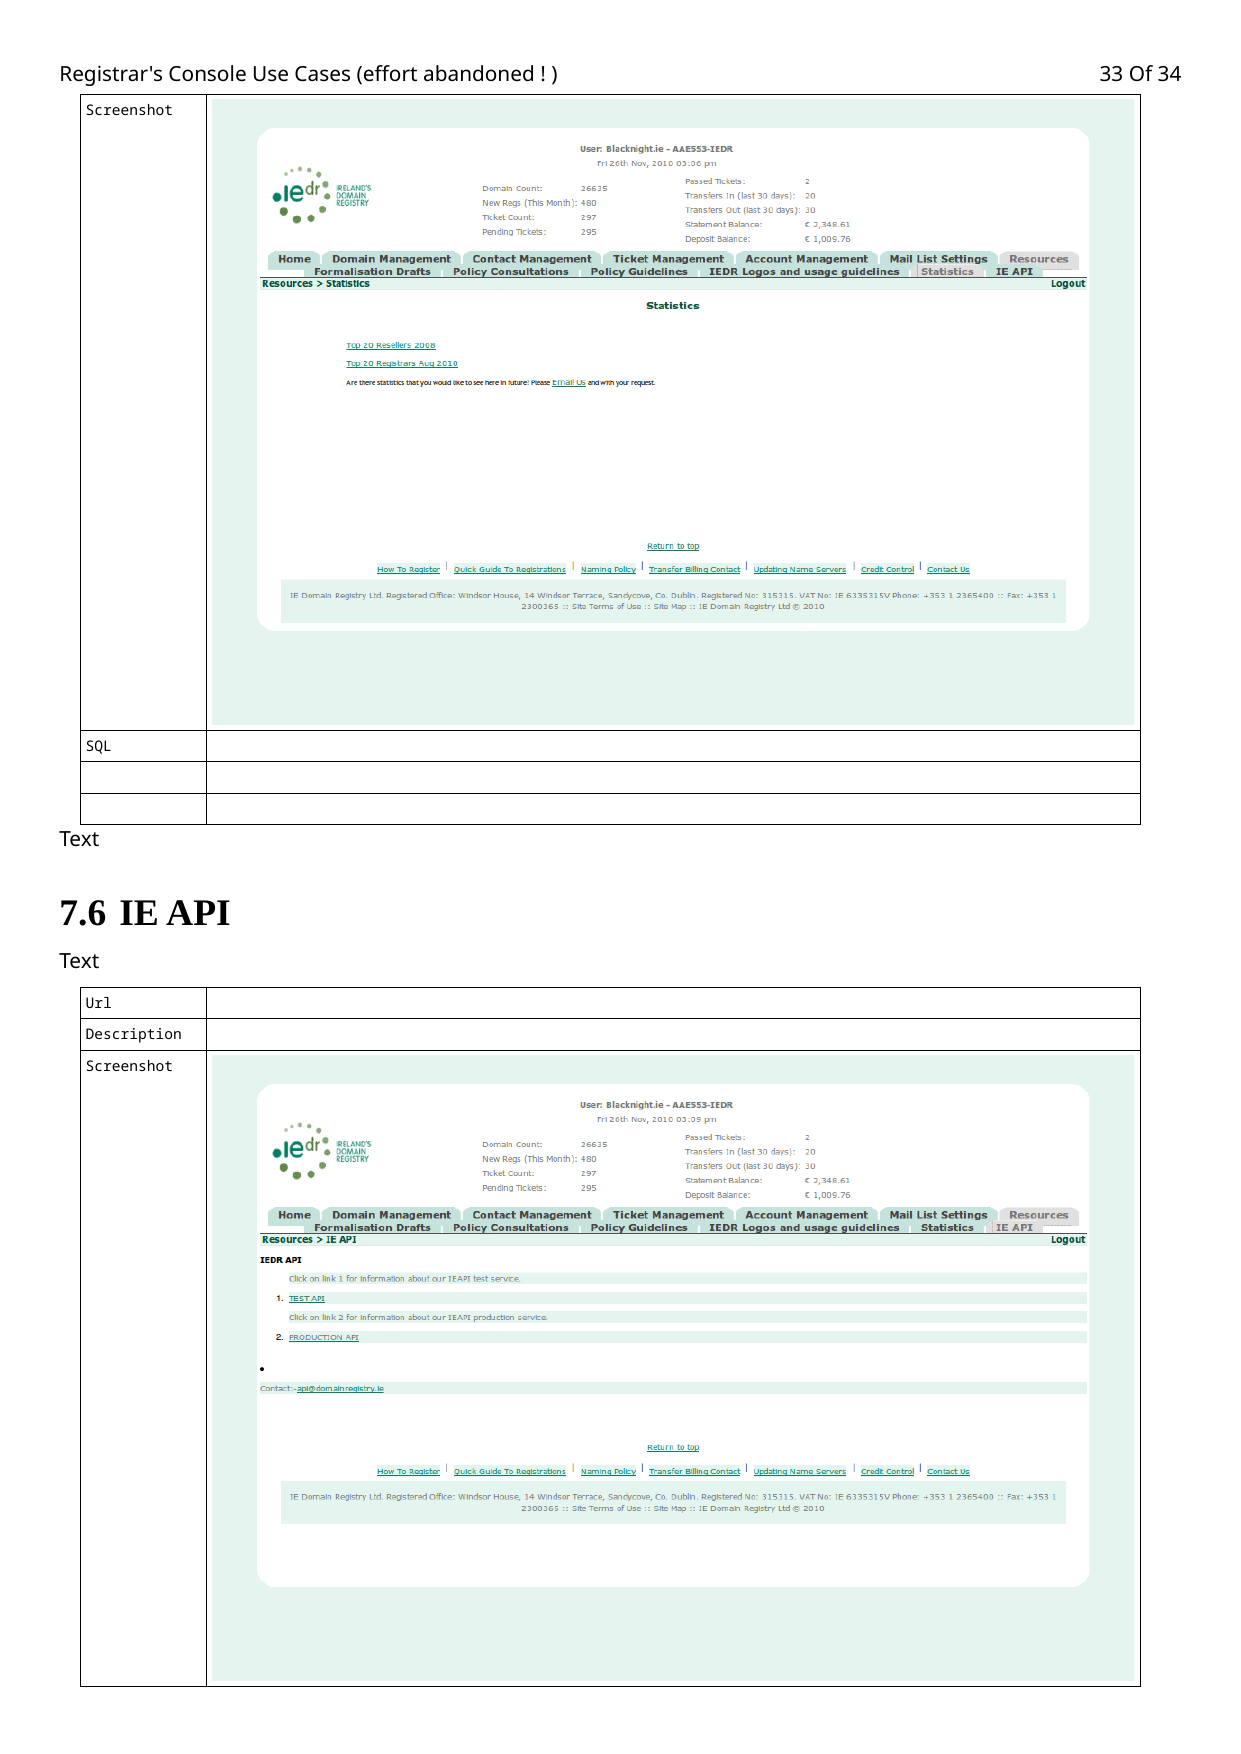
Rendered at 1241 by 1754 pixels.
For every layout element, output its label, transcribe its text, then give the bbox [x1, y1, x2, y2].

table_cell Screenshot [81, 1051, 206, 1686]
table_cell Screenshot [81, 95, 206, 730]
subtitle IE API [59, 890, 1181, 933]
table_cell SQL [81, 731, 206, 761]
text Text [59, 946, 1181, 974]
table_cell [207, 794, 1140, 824]
picture [211, 1055, 1135, 1681]
table_cell [81, 794, 206, 824]
table_cell [207, 1019, 1140, 1050]
text Text [59, 824, 1181, 853]
table_cell [207, 1051, 1140, 1686]
table_cell [207, 95, 1140, 730]
table_cell [207, 731, 1140, 761]
table_cell Description [81, 1019, 206, 1050]
picture [211, 99, 1135, 725]
table_cell [207, 762, 1140, 793]
table_header [207, 988, 1140, 1018]
table_cell [81, 762, 206, 793]
table_header Url [81, 988, 206, 1018]
